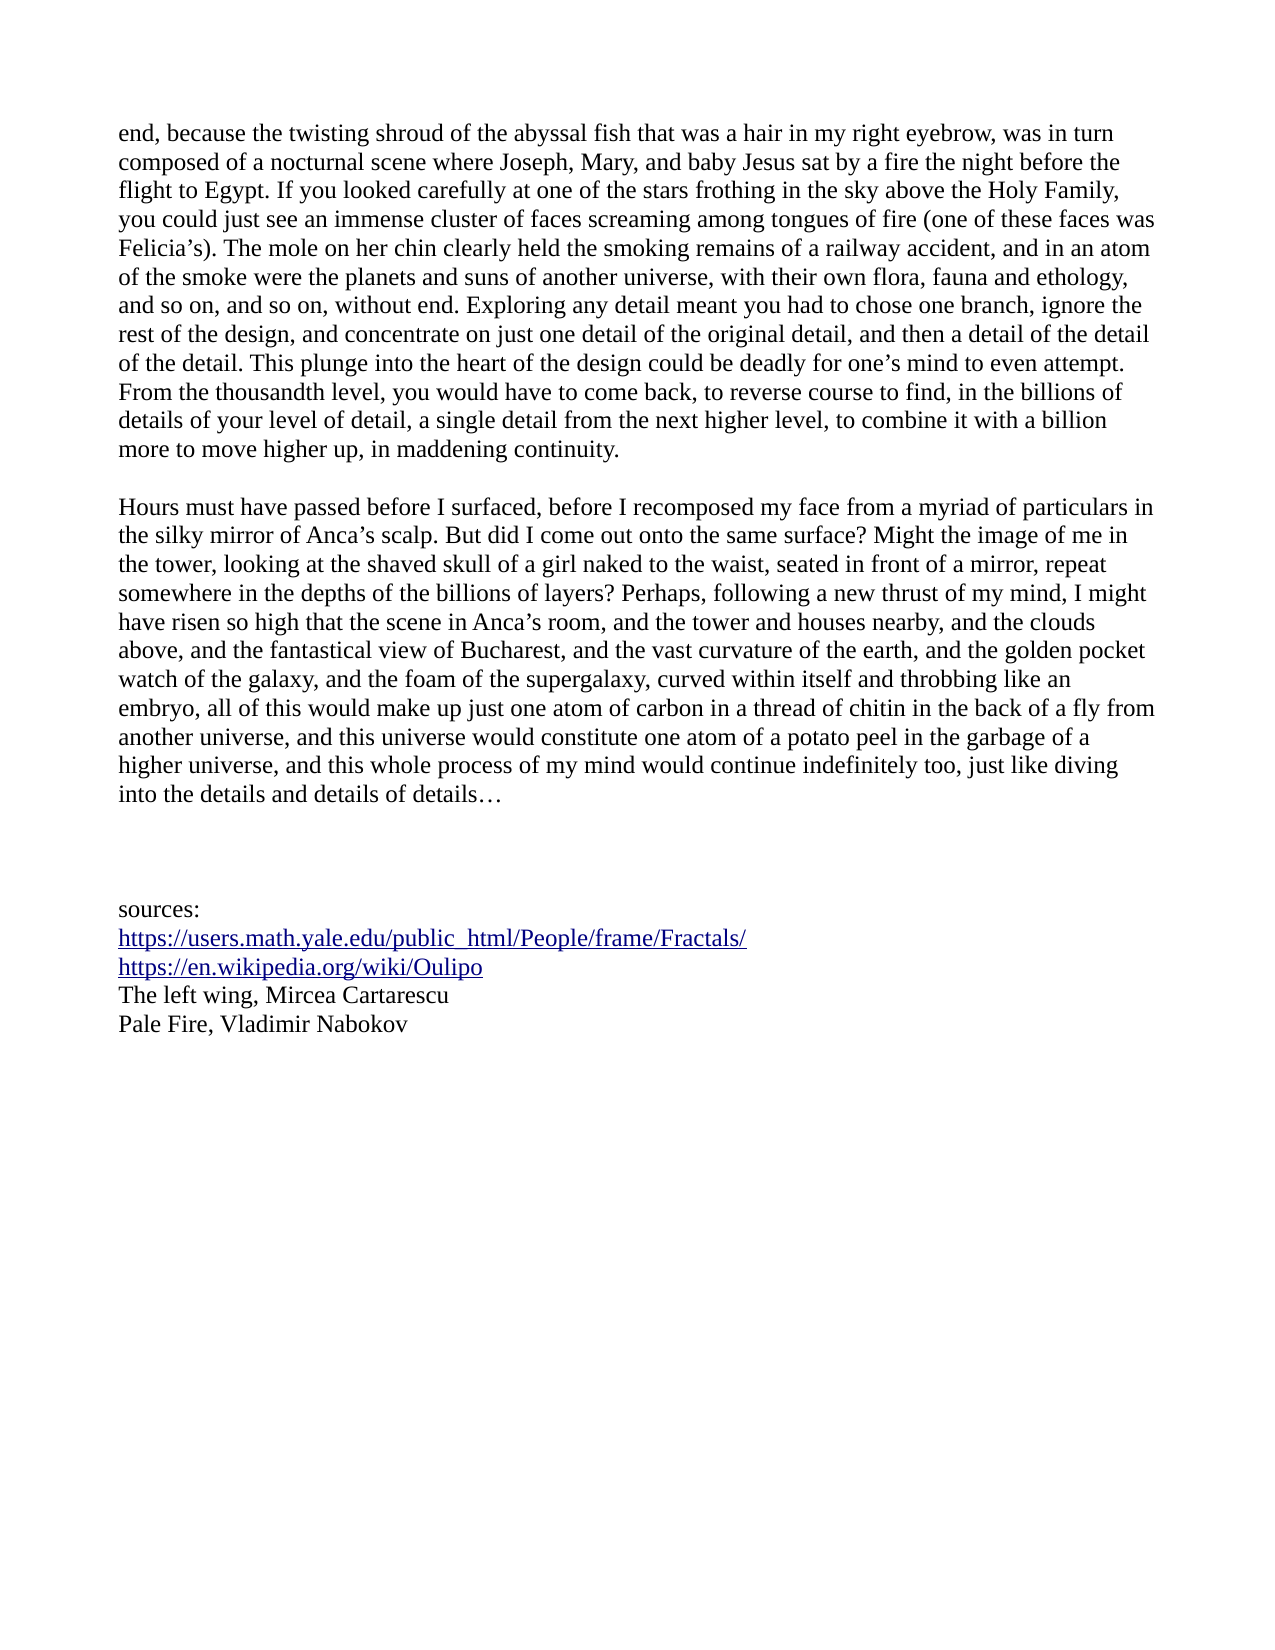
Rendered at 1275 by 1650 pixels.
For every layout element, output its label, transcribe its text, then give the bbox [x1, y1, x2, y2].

text The left wing, Mircea Cartarescu [118, 981, 1157, 1009]
text end, because the twisting shroud of the abyssal fish that was a hair in my right eyebrow, was in turn composed of a nocturnal scene where Joseph, Mary, and baby Jesus sat by a fire the night before the flight to Egypt. If you looked carefully at one of the stars frothing in the sky above the Holy Family, you could just see an immense cluster of faces screaming among tongues of fire (one of these faces was Felicia’s). The mole on her chin clearly held the smoking remains of a railway accident, and in an atom of the smoke were the planets and suns of another universe, with their own flora, fauna and ethology, and so on, and so on, without end. Exploring any detail meant you had to chose one branch, ignore the rest of the design, and concentrate on just one detail of the original detail, and then a detail of the detail of the detail. This plunge into the heart of the design could be deadly for one’s mind to even attempt. From the thousandth level, you would have to come back, to reverse course to find, in the billions of details of your level of detail, a single detail from the next higher level, to combine it with a billion more to move higher up, in maddening continuity. [118, 118, 1157, 463]
text sources: [118, 894, 1157, 923]
text https://users.math.yale.edu/public_html/People/frame/Fractals/ [118, 923, 1157, 952]
text Hours must have passed before I surfaced, before I recomposed my face from a myriad of particulars in the silky mirror of Anca’s scalp. But did I come out onto the same surface? Might the image of me in the tower, looking at the shaved skull of a girl naked to the waist, seated in front of a mirror, repeat somewhere in the depths of the billions of layers? Perhaps, following a new thrust of my mind, I might have risen so high that the scene in Anca’s room, and the tower and houses nearby, and the clouds above, and the fantastical view of Bucharest, and the vast curvature of the earth, and the golden pocket watch of the galaxy, and the foam of the supergalaxy, curved within itself and throbbing like an embryo, all of this would make up just one atom of carbon in a thread of chitin in the back of a fly from another universe, and this universe would constitute one atom of a potato peel in the garbage of a higher universe, and this whole process of my mind would continue indefinitely too, just like diving into the details and details of details… [118, 492, 1157, 808]
text https://en.wikipedia.org/wiki/Oulipo [118, 952, 1157, 981]
text Pale Fire, Vladimir Nabokov [118, 1009, 1157, 1038]
